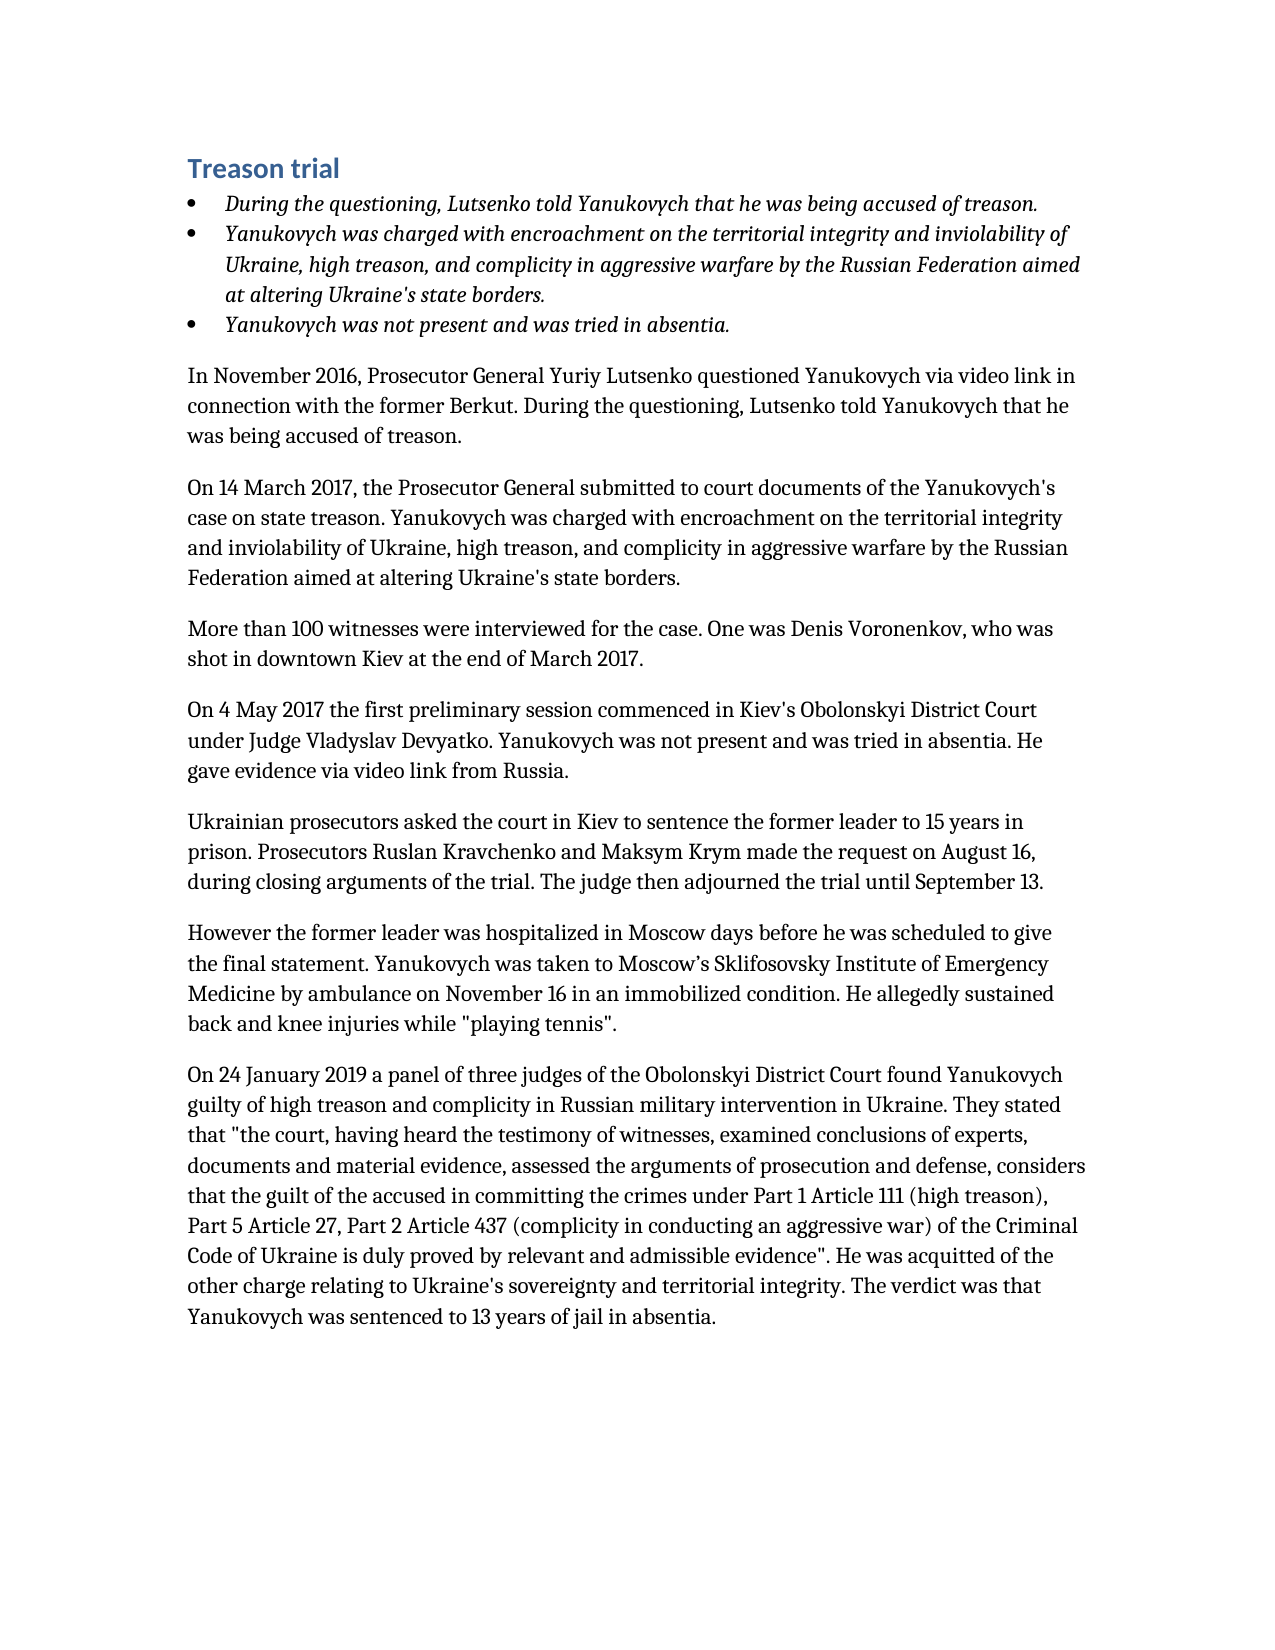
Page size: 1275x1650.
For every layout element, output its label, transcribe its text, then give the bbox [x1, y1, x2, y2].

text On 4 May 2017 the first preliminary session commenced in Kiev's Obolonskyi District Court under Judge Vladyslav Devyatko. Yanukovych was not present and was tried in absentia. He gave evidence via video link from Russia. [187, 697, 1087, 784]
subtitle Treason trial [187, 150, 1087, 186]
list During the questioning, Lutsenko told Yanukovych that he was being accused of treason. [187, 191, 1087, 217]
list Yanukovych was not present and was tried in absentia. [187, 312, 1087, 338]
list Yanukovych was charged with encroachment on the territorial integrity and inviolability of Ukraine, high treason, and complicity in aggressive warfare by the Russian Federation aimed at altering Ukraine's state borders. [187, 221, 1087, 308]
text On 24 January 2019 a panel of three judges of the Obolonskyi District Court found Yanukovych guilty of high treason and complicity in Russian military intervention in Ukraine. They stated that "the court, having heard the testimony of witnesses, examined conclusions of experts, documents and material evidence, assessed the arguments of prosecution and defense, considers that the guilt of the accused in committing the crimes under Part 1 Article 111 (high treason), Part 5 Article 27, Part 2 Article 437 (complicity in conducting an aggressive war) of the Criminal Code of Ukraine is duly proved by relevant and admissible evidence". He was acquitted of the other charge relating to Ukraine's sovereignty and territorial integrity. The verdict was that Yanukovych was sentenced to 13 years of jail in absentia. [187, 1062, 1087, 1330]
text However the former leader was hospitalized in Moscow days before he was scheduled to give the final statement. Yanukovych was taken to Moscow’s Sklifosovsky Institute of Emergency Medicine by ambulance on November 16 in an immobilized condition. He allegedly sustained back and knee injuries while "playing tennis". [187, 920, 1087, 1037]
text Ukrainian prosecutors asked the court in Kiev to sentence the former leader to 15 years in prison. Prosecutors Ruslan Kravchenko and Maksym Krym made the request on August 16, during closing arguments of the trial. The judge then adjourned the trial until September 13. [187, 809, 1087, 895]
text More than 100 witnesses were interviewed for the case. One was Denis Voronenkov, who was shot in downtown Kiev at the end of March 2017. [187, 616, 1087, 672]
text In November 2016, Prosecutor General Yuriy Lutsenko questioned Yanukovych via video link in connection with the former Berkut. During the questioning, Lutsenko told Yanukovych that he was being accused of treason. [187, 363, 1087, 449]
text On 14 March 2017, the Prosecutor General submitted to court documents of the Yanukovych's case on state treason. Yanukovych was charged with encroachment on the territorial integrity and inviolability of Ukraine, high treason, and complicity in aggressive warfare by the Russian Federation aimed at altering Ukraine's state borders. [187, 474, 1087, 591]
